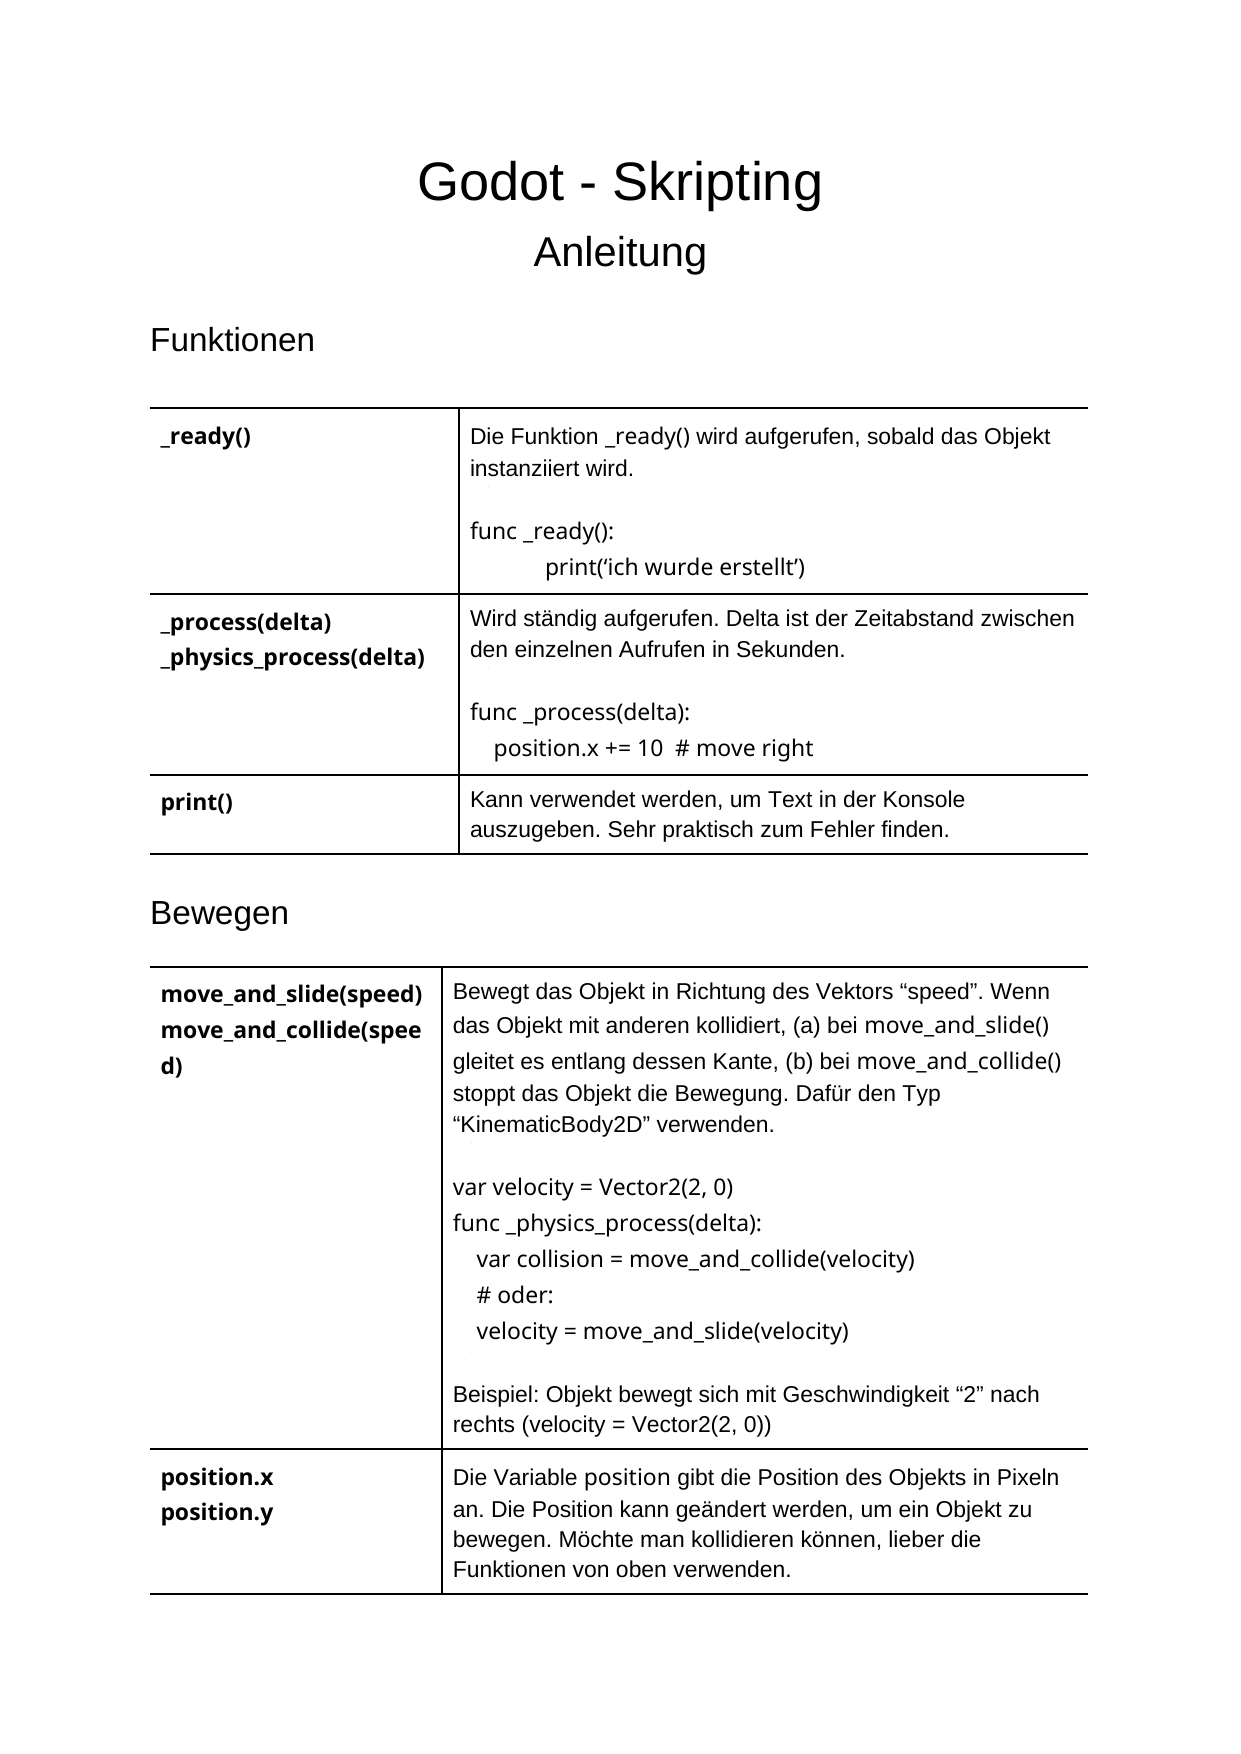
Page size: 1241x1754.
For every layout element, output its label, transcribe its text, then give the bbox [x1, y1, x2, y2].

table_cell _process(delta) _physics_process(delta) [150, 595, 458, 774]
title Godot - Skripting [150, 150, 1090, 212]
table_cell position.x position.y [150, 1450, 441, 1593]
table_cell Wird ständig aufgerufen. Delta ist der Zeitabstand zwischen den einzelnen Aufrufen in Sekunden. func _process(delta): position.x += 10 # move right [460, 595, 1087, 774]
table_header Bewegt das Objekt in Richtung des Vektors “speed”. Wenn das Objekt mit anderen kollidiert, (a) bei move_and_slide() gleitet es entlang dessen Kante, (b) bei move_and_collide() stoppt das Objekt die Bewegung. Dafür den Typ “KinematicBody2D” verwenden. var velocity = Vector2(2, 0) func _physics_process(delta): var collision = move_and_collide(velocity) # oder: velocity = move_and_slide(velocity) Beispiel: Objekt bewegt sich mit Geschwindigkeit “2” nach rechts (velocity = Vector2(2, 0)) [443, 968, 1087, 1448]
table_header move_and_slide(speed) move_and_collide(speed) [150, 968, 441, 1448]
table_header Die Funktion _ready() wird aufgerufen, sobald das Objekt instanziiert wird. func _ready(): print(‘ich wurde erstellt’) [460, 409, 1087, 593]
title Anleitung [150, 228, 1090, 276]
subtitle Bewegen [150, 893, 1090, 931]
subtitle Funktionen [150, 320, 1090, 359]
table_cell Kann verwendet werden, um Text in der Konsole auszugeben. Sehr praktisch zum Fehler finden. [460, 776, 1087, 853]
table_cell Die Variable position gibt die Position des Objekts in Pixeln an. Die Position kann geändert werden, um ein Objekt zu bewegen. Möchte man kollidieren können, lieber die Funktionen von oben verwenden. [443, 1450, 1087, 1593]
table_cell print() [150, 776, 458, 853]
table_header _ready() [150, 409, 458, 593]
